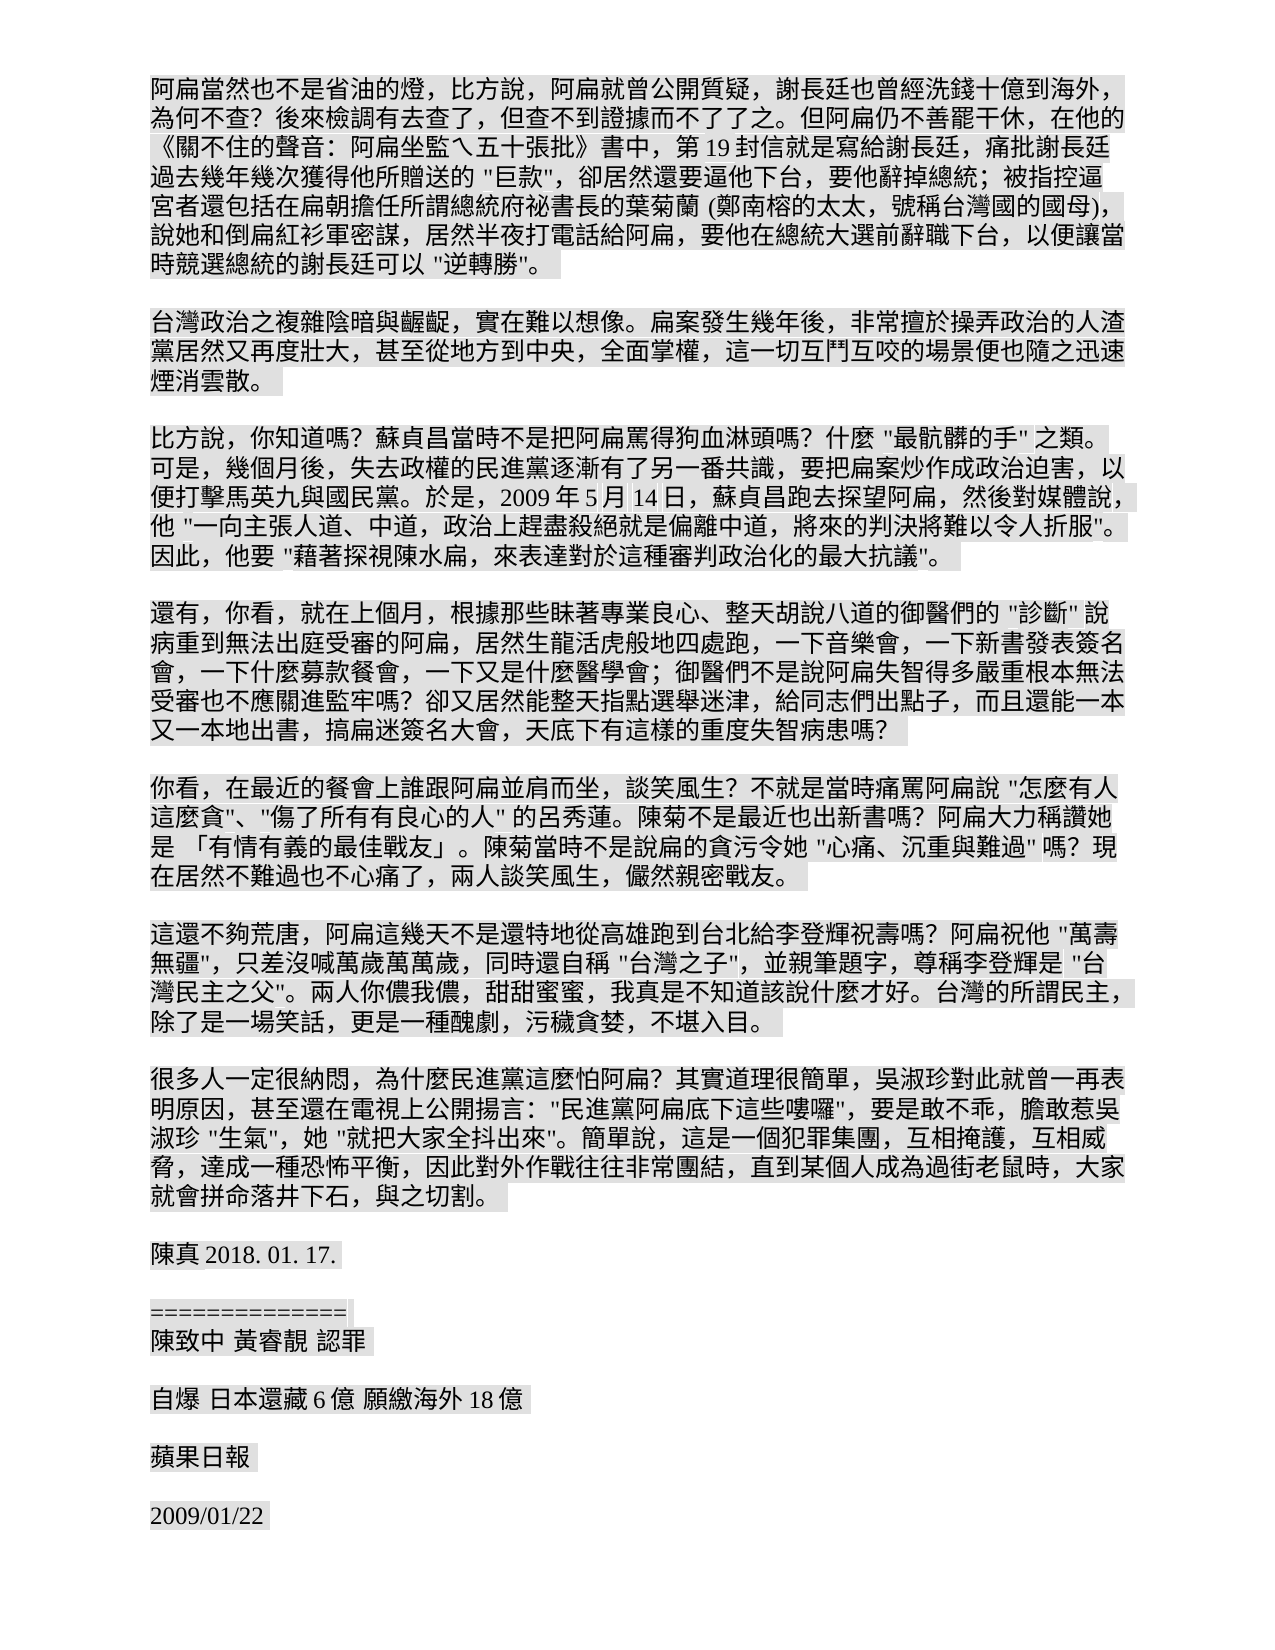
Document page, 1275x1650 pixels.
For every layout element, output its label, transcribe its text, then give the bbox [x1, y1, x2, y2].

text 還是那些老話，綠油油的人講的話，你只能把它當成放屁，毫無絲毫認知意義；見鬼說鬼話，見人說人話，上教堂喊耶穌，進了廟裏就說和尚的話；上午講這樣，下午講那樣，今天說東，明天也許就變成西，後天又說成北了；十點說黑，十點半很可能就會改口說成白。你豈能把詐騙集團講的話當真？怎麼講有好處，他們就會怎麼講，怎麼轉彎。 至於一般支持者，只有三種可能，一是腦子進水，一是良心被狗吃了，一是以顏色做為是非道德的最高判準，我看不出來還有第四種可能。這些人並非有兩套是非道德標準，而是只有一套，亦即顏色至上。簡單說，我方人員一概都對，即便罪大惡極也永遠都對。至於敵方人員，就算對也一定是錯的。在台灣，生活四周幾乎全是這種人不是嗎？你很難說這樣的人智商高，你也很難說這樣的人具有充份的道德感。 扁案不過才幾年前的事，一些案子甚至都還在故意拖延審理中，但是，當綠營的勢力壯大，馬上就又開始顛倒是非黑白了，阿扁又成為什麼 "台灣之子"，台灣人的英雄了，一些長老教會的人甚至還說他是 "為台灣人受難的耶穌" 呢。 扁案不是在島內被揭發，而是在瑞士洗錢被抓到，隨後阿扁才召開記者會承認洗錢到海外。如果不是髒錢，幹嘛洗？扁、珍還叫自己的兒子和媳婦偷偷摸摸到海外許多國家到處藏錢，或是設立假公司洗錢。 如果扁家沒有貪污洗錢，那麼，阿扁當初自己主動召開記者會向大家認錯道歉，公開承認 "做了法律所不容許的事"，兒子陳致中和他太太也公開認罪、向社會大眾鞠躬道歉，是在認什麼罪，道什麼歉？甚至陳致中還自己爆料扁家在海外各地藏了18.7億，願意統統繳回，以換取認罪協商減刑。(結果到現在依然逍遙法外，而且囂張跋扈。) 一個公務員，薪水之外竟然有高達數十億 (特偵組查到的就有四、五十億)甚至很可能上百億的黑心錢，偷偷摸摸到處藏，藏得滿坑滿谷的現金；然後其他同志居然還拿麻布袋偷偷摸摸大家在飯店一起分贓，各自分一杯羹。扁嫂吳淑珍指出，民進黨檯面上這些人，至少就拿走了13億。這不是貪污與分贓，不然是什麼？正如扁家唯一清白的女兒陳幸妤所指控，"民進黨哪個人沒有拿我爸的錢？" 整個貪污與洗錢過程，更是骯髒齷齪到極點，完全就是憑一己大權在握，拿國家的各種資源來變賣與勒索，掠奪私人暴利。 當然，阿扁並沒有特別貪婪，這個人渣黨詐騙貪婪之徒根本數不清，可別跟我說這是什麼 "一粒老鼠屎壞了一鍋粥"，事實上是 "一鍋老鼠屎，裏頭僅有幾粒白米"。不光是民進黨人拿錢，就連一些外圍親綠人士也往往不遑多讓，比方說所謂民運人士王丹，在法庭上就承認拿了阿扁 40 萬美金，折合台幣一千兩百多萬。 扁案不過才幾年，綠營一壯大，居然馬上就又開始顛倒是非黑白；不過才幾年前的事就能這樣漂白，更不用說發生在更早之前的所謂 "歷史" 了，幾乎全是瞎掰與捏造，造謠抹黑異己，瞎掰神話美化自身，無數的巨大謊言。許多時候，感覺真是很無言，畢竟當謊言鋪天蓋地成為一種主流認知時，你如何可能改變人們的想法？ 當然，扁案還不至於瞎掰到可以全然顛倒黑白的地步，社會大眾普遍還不至於如此荒唐與愚眛，但你可以很清楚看到那些檯面上的共犯如何囂張跋扈、處心積慮想要顛倒是非。 我記憶力還不錯，隨手就能舉出一大堆當年的綠營人士之言論： 比方說，2008年9月21日，宜蘭縣黨部「民主前輩座談會」中，林義雄表示，「日本政務官說一句謊話、貪污，馬上就下臺，甚至還得跳樓自殺；但台灣政治人物貪污卻還跑出來強辯，不止如此，很多人還誇他說得對，說他很會講話。這就是文化的問題，當然台灣的政治不會好。」 那麼，呂秀蓮怎麼說呢？她說她打電話給阿扁，「在電話中聽到阿扁承認有一筆2千多萬的美金匯到國外去時，我還真的不願相信，怎麼可能？怎麼會這麼笨？怎麼會這麼貪？」呂秀蓮說她很心痛，「做了8年的副總統，我自己也覺得很慚愧，不只傷了民進黨，也傷了所有有良心的人！」 不過，呂秀蓮同時還譴責大家「縱容陳水扁亂搞」。同樣是民進黨的林濁水反駁說，妳呂秀蓮當了陳水扁八年的副手，到底是誰在縱容陳水扁？ 還有哦，當時2008年，台獨聯盟的主席黃昭堂在 "李登輝之友會年會" 中，公開氣憤地說道：「我希望陳水扁儘快從這個人世間消失，希望他從台灣消失！」並且很感嘆地說他「對於對阿扁做的事，感覺很見笑，見笑，見笑 (台語可恥之意，一連罵了三次)。如今，後悔當初挺他也沒有用了。」他說，他對於阿扁的事真的感到很抱歉，和國際友人相處時，往往不知從何談起，只能無言以對，覺得非常難過。 黃昭堂還痛罵，「陳水扁根本是台灣之恥，陳水扁和吳淑珍都應該去跳海！」他還譴責阿扁的兒子陳致中和媳婦黃睿靚，竟然充當父母的打手，成為負責洗錢的操盤手。 至於當時擔任人渣黨主席的蔡英文呢，更是面對群眾振臂高呼：「原來過去有關阿扁的各種傳聞與指控，全都是真的！這讓支持者很難堪，所有民進黨員都應該負責。」但她也強調，「未來的民進黨沒有英雄，沒有權力核心。現在最重要的就是重拾人民的信賴，我們要說到做到，真心誠意為台灣，而不是為權力，也不能單純為執政，執政是為了人民實現夢想與理想。」(陳真按：她媽的這混蛋真是滿口屁話) 高雄市長陳菊呢，她說：「為此事感到心痛、沉重與難過。」 至於貪贓枉法的程度差不多相當於 "十個阿扁" 的大貪官李登輝，當然也批扁不落人後。面對媒體詢問阿扁貪污的事時，老賊李登輝說，「我不想講這個啦。有權力在手中多好用啊，你握有權力在手嘛，大家就來送錢、送東西，都想巴結啊，做人這樣實在很不得了耶。」 2009年4月7日出刊的《台灣壹週刊》第411期，封面故事主角就是阿扁，在一篇題為 "自嘆臉不厚心不黑，扁悔恨提拔蔡英文" 的文章中指出，阿扁在看守所寫的第二本書《關不住的聲音：阿扁坐監ㄟ五十張批》(陳真按：台語 "阿扁坐牢的五十封信") 中，阿扁指控說，李登輝的「事情」（指所涉貪瀆案件）絕不會比他少。阿扁還說，他之所以處處保護著李登輝，純粹是因為李登輝是第一位「台灣人總統」，但李登輝「不但不領情，還倒打 (我) 一耙」。 所謂國安密帳，就是阿扁當總統時所告發，要求偵辦李登輝貪污及洗錢。阿扁甚至還趁李登輝生病住院時，假裝探病，卻當面出示證據給李登輝看，暗示說你有把柄在我手中，要李登輝聽話。後來，這個貪污洗錢案果然就不了了之。 另外，根據《維基解密．台灣》一書，美國在台協會於2009年4月1日所發出的電文顯示，謝長廷曾經告訴當時擔任黨主席的蔡英文，「民進黨必須與陳水扁畫清界線，但他也承認蔡英文無法憑一己之力做到，因此他自願『扮黑臉』。」並且痛罵陳水扁準備要 "毀黨"，叫阿扁「要給人留點餘地，不要把民進黨的形象摧毀殆盡！」 同樣根據《維基解密．台灣》一書，蘇貞昌在2008年10月24日接受美國在台協會的訪問時，對於蔡英文擔任主席的民進黨黨中央未能斷然處理陳水扁問題，亦感到相當不滿，維基解密指出： 「依照蘇貞昌的看法，民進黨之所以民調低迷，主要是因為黨並未清楚讓民眾了解它的價值何在，而且也沒有斷然處置陳水扁問題。民進黨有幾次機會可以快速處理，和扁清楚切割，但都沒有去做。蘇認為，真正的關鍵在於民進黨缺乏「膽識」（guts）及「決斷力」（decisiveness）。」 蘇貞昌在扁朝擔任所謂行政院長時，視察一項工程，在和施工人員握手時，突然對著媒體大作文章說，"工人的手並不髒，貪污的手才是最骯髒的"。同樣的話講過好幾次，比方說，前民進黨立委王雪峰 (陳真按：我認識她以及她的先生王作良，但不熟，兩位都是好人) 長年失業在家，以拾荒為生。蘇貞昌亦同樣藉此大作文章諷刺陳水扁說："凡是靠自己勞力過生活的人，都不需要感到羞恥，反倒是貪污的手，才是最骯髒的。" 這些所謂同志，當阿扁曾經一度成為過街老鼠人人喊打時，鬥爭起阿扁來，竟然一個比一個講話難聽，儼然己身清白，但事實並非如此。我看不過去，所以當年還寫了篇文章登在報紙上，標題好像叫做 "獵扁如獵巫"，我實在看不出來民進黨其他人有什麼資格以那樣一種道德姿態批評、辱罵陳水扁。事實上，阿扁只是他們的頭頭，其貪污所得，難道其他 "嘍囉" (套用扁嫂的用詞)，不也個個都拿到巨款？阿扁的女兒陳幸妤之所以對民進黨其他同志們那麼憤慨就是因為這樣，如其所說："民進黨哪一個人沒有拿到我爸的錢？" 也許陳幸妤更應該說，"民進黨哪一個人敢說自己乾淨清廉？" 阿扁當然也不是省油的燈，比方說，阿扁就曾公開質疑，謝長廷也曾經洗錢十億到海外，為何不查？後來檢調有去查了，但查不到證據而不了了之。但阿扁仍不善罷干休，在他的《關不住的聲音：阿扁坐監ㄟ五十張批》書中，第19封信就是寫給謝長廷，痛批謝長廷過去幾年幾次獲得他所贈送的 "巨款"，卻居然還要逼他下台，要他辭掉總統；被指控逼宮者還包括在扁朝擔任所謂總統府祕書長的葉菊蘭 (鄭南榕的太太，號稱台灣國的國母)，說她和倒扁紅衫軍密謀，居然半夜打電話給阿扁，要他在總統大選前辭職下台，以便讓當時競選總統的謝長廷可以 "逆轉勝"。 台灣政治之複雜陰暗與齷齪，實在難以想像。扁案發生幾年後，非常擅於操弄政治的人渣黨居然又再度壯大，甚至從地方到中央，全面掌權，這一切互鬥互咬的場景便也隨之迅速煙消雲散。 比方說，你知道嗎？蘇貞昌當時不是把阿扁罵得狗血淋頭嗎？什麼 "最骯髒的手" 之類。可是，幾個月後，失去政權的民進黨逐漸有了另一番共識，要把扁案炒作成政治迫害，以便打擊馬英九與國民黨。於是，2009年5月14日，蘇貞昌跑去探望阿扁，然後對媒體說，他 "一向主張人道、中道，政治上趕盡殺絕就是偏離中道，將來的判決將難以令人折服"。因此，他要 "藉著探視陳水扁，來表達對於這種審判政治化的最大抗議"。 還有，你看，就在上個月，根據那些眛著專業良心、整天胡說八道的御醫們的 "診斷" 說病重到無法出庭受審的阿扁，居然生龍活虎般地四處跑，一下音樂會，一下新書發表簽名會，一下什麼募款餐會，一下又是什麼醫學會；御醫們不是說阿扁失智得多嚴重根本無法受審也不應關進監牢嗎？卻又居然能整天指點選舉迷津，給同志們出點子，而且還能一本又一本地出書，搞扁迷簽名大會，天底下有這樣的重度失智病患嗎？ 你看，在最近的餐會上誰跟阿扁並肩而坐，談笑風生？不就是當時痛罵阿扁說 "怎麼有人這麼貪"、"傷了所有有良心的人" 的呂秀蓮。陳菊不是最近也出新書嗎？阿扁大力稱讚她是 「有情有義的最佳戰友」。陳菊當時不是說扁的貪污令她 "心痛、沉重與難過" 嗎？現在居然不難過也不心痛了，兩人談笑風生，儼然親密戰友。 這還不夠荒唐，阿扁這幾天不是還特地從高雄跑到台北給李登輝祝壽嗎？阿扁祝他 "萬壽無疆"，只差沒喊萬歲萬萬歲，同時還自稱 "台灣之子"，並親筆題字，尊稱李登輝是 "台灣民主之父"。兩人你儂我儂，甜甜蜜蜜，我真是不知道該說什麼才好。台灣的所謂民主，除了是一場笑話，更是一種醜劇，污穢貪婪，不堪入目。 很多人一定很納悶，為什麼民進黨這麼怕阿扁？其實道理很簡單，吳淑珍對此就曾一再表明原因，甚至還在電視上公開揚言："民進黨阿扁底下這些嘍囉"，要是敢不乖，膽敢惹吳淑珍 "生氣"，她 "就把大家全抖出來"。簡單說，這是一個犯罪集團，互相掩護，互相威脅，達成一種恐怖平衡，因此對外作戰往往非常團結，直到某個人成為過街老鼠時，大家就會拼命落井下石，與之切割。 陳真2018. 01. 17. ============== 陳致中 黃睿靚 認罪 自爆 日本還藏6億 願繳海外18億 蘋果日報 2009/01/22 陳致中昨為自己及母親吳淑珍，兩度鞠躬向社會道歉，他說如果可以重來，絕不再犯。(黃昱豐攝) 【綜合報導】前總統陳水扁家族貪污洗錢案出現驚人發展。台北地方法院昨開庭時，被控洗錢的陳致中、黃睿靚夫婦突然當庭認罪，陳致中甚至主動爆料母親吳淑珍在日本等地，另有6億元資金、珠寶，這使得扁家海外資金從最初的「海角7億」，一路暴增到18.7億元。陳致中表示願匯回款項，並在法庭外兩度鞠躬向社會道歉。這是扁家弊案爆發161天以來，扁家成員首度認罪。 扁案轉捩點 陳致中夫婦被起訴的洗錢罪，最重可判7年以下徒刑，兩人當庭承認洗錢犯行，等於承認錢是犯罪所得，重重戳破陳水扁自去年8月洗錢案爆發後，聲稱海外資金是選舉結餘款、在日本沒有一毛錢等謊言，未來法官若同意陳致中夫婦認罪協商，兩人可能減輕刑度，或判緩刑，不必入獄。 不過律師李傳侯認為，陳致中夫婦直接操作洗錢，實在無法脫罪，但兩人認罪「對扁珍官司不利」。律師胡峰賓分析：「扁家出招是棄車保帥，要讓無法坐牢的珍一肩扛責。」 [150, 75, 1125, 1559]
